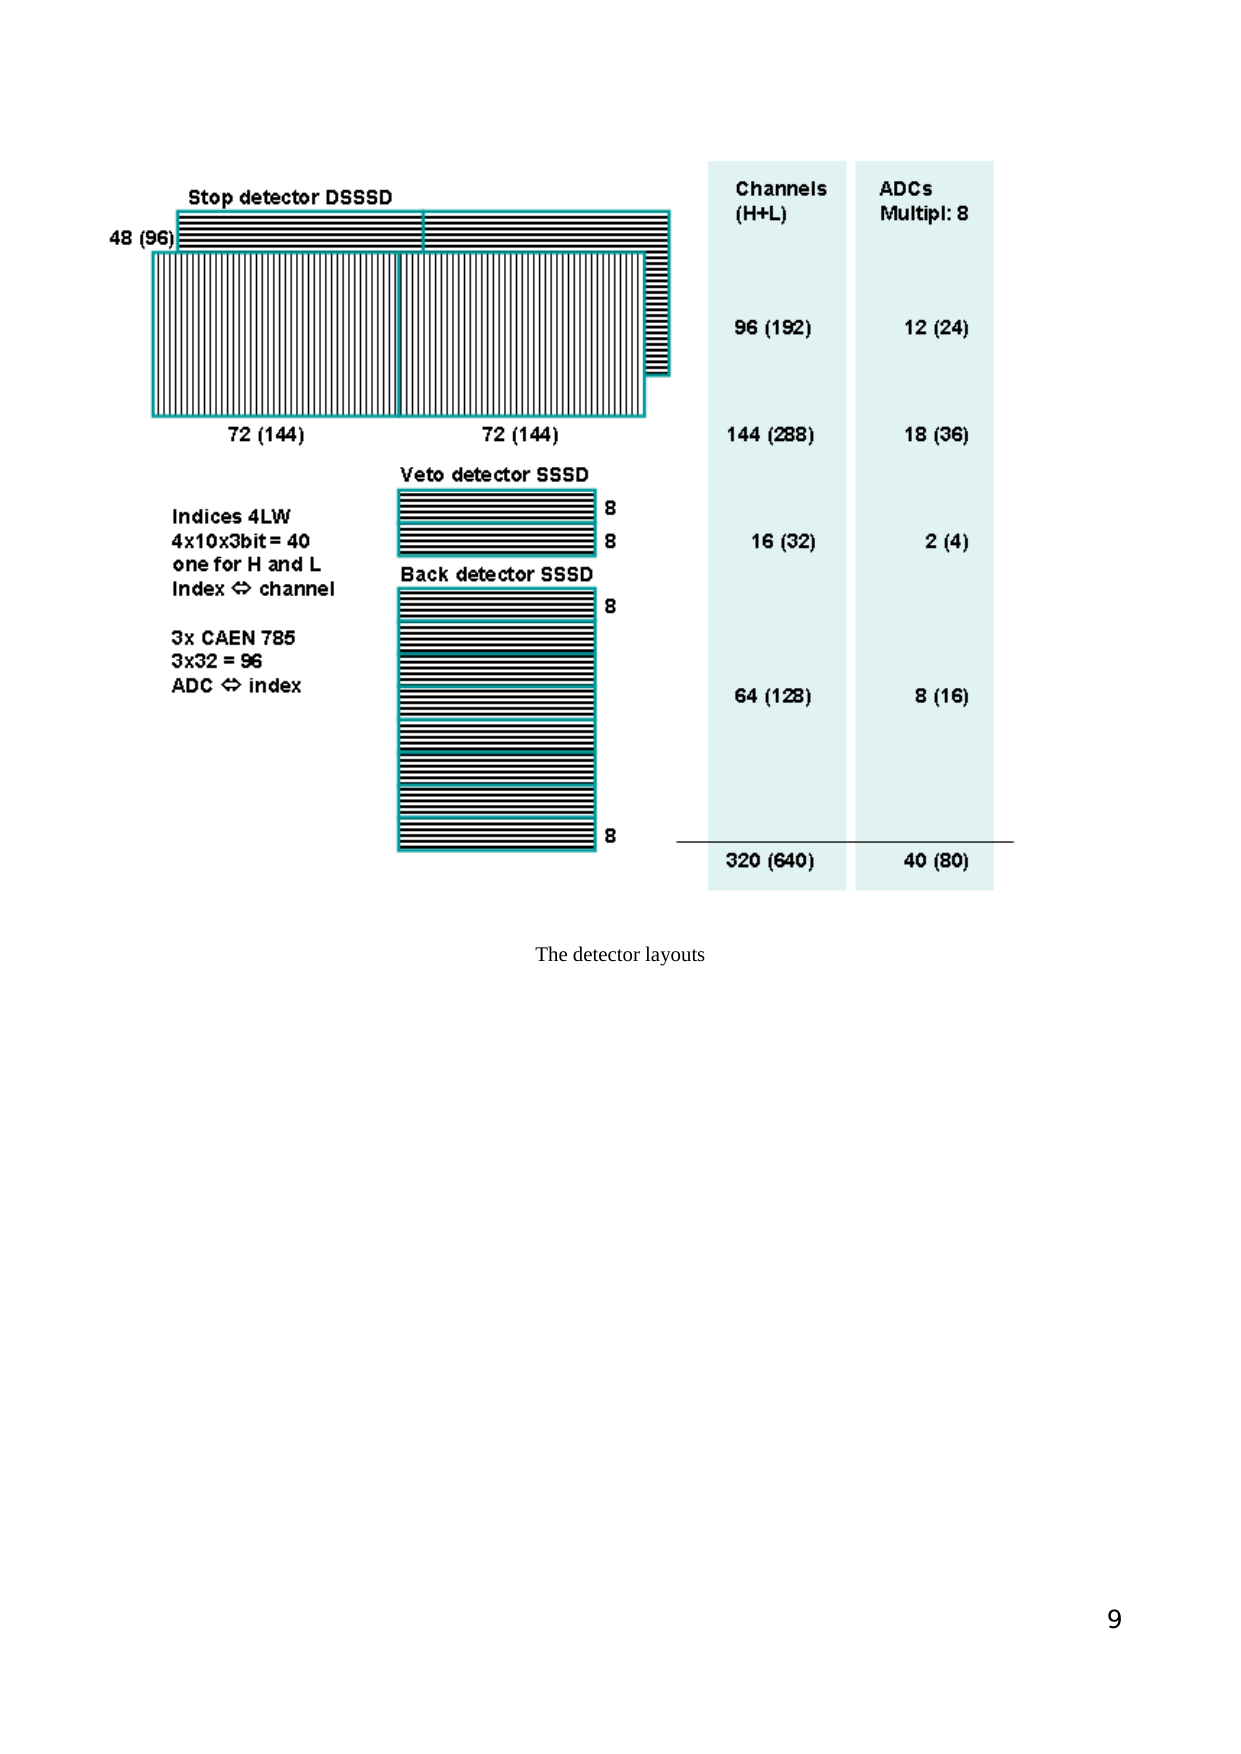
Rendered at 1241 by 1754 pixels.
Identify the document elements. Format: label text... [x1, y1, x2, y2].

text The detector layouts [118, 943, 1122, 966]
picture [100, 141, 1140, 921]
